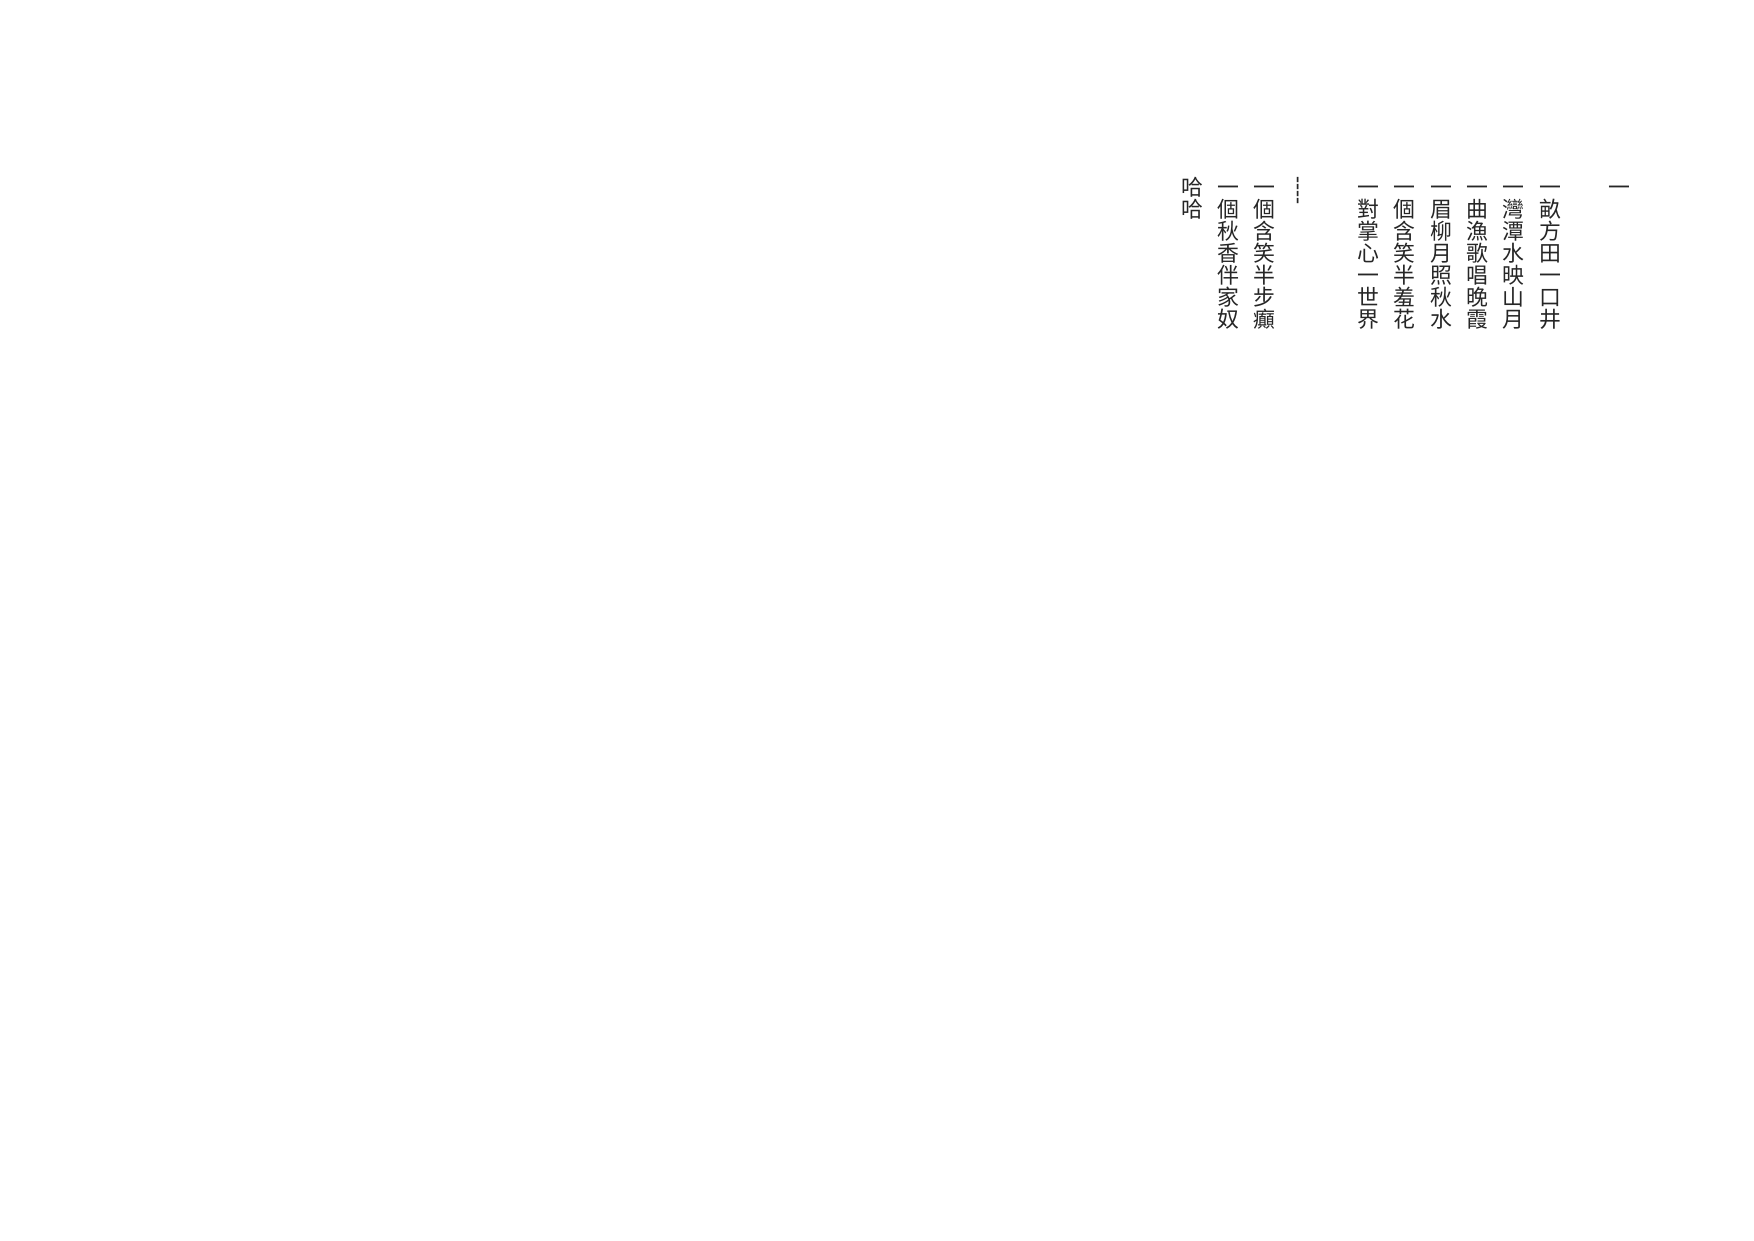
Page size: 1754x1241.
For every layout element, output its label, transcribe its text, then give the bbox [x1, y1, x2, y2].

text 一 一畝方田一口井 一灣潭水映山月 一曲漁歌唱晚霞 一眉柳月照秋水 一個含笑半羞花 一對掌心一世界 ---- 一個含笑半步癲 一個秋香伴家奴 哈哈 [1176, 176, 1635, 634]
